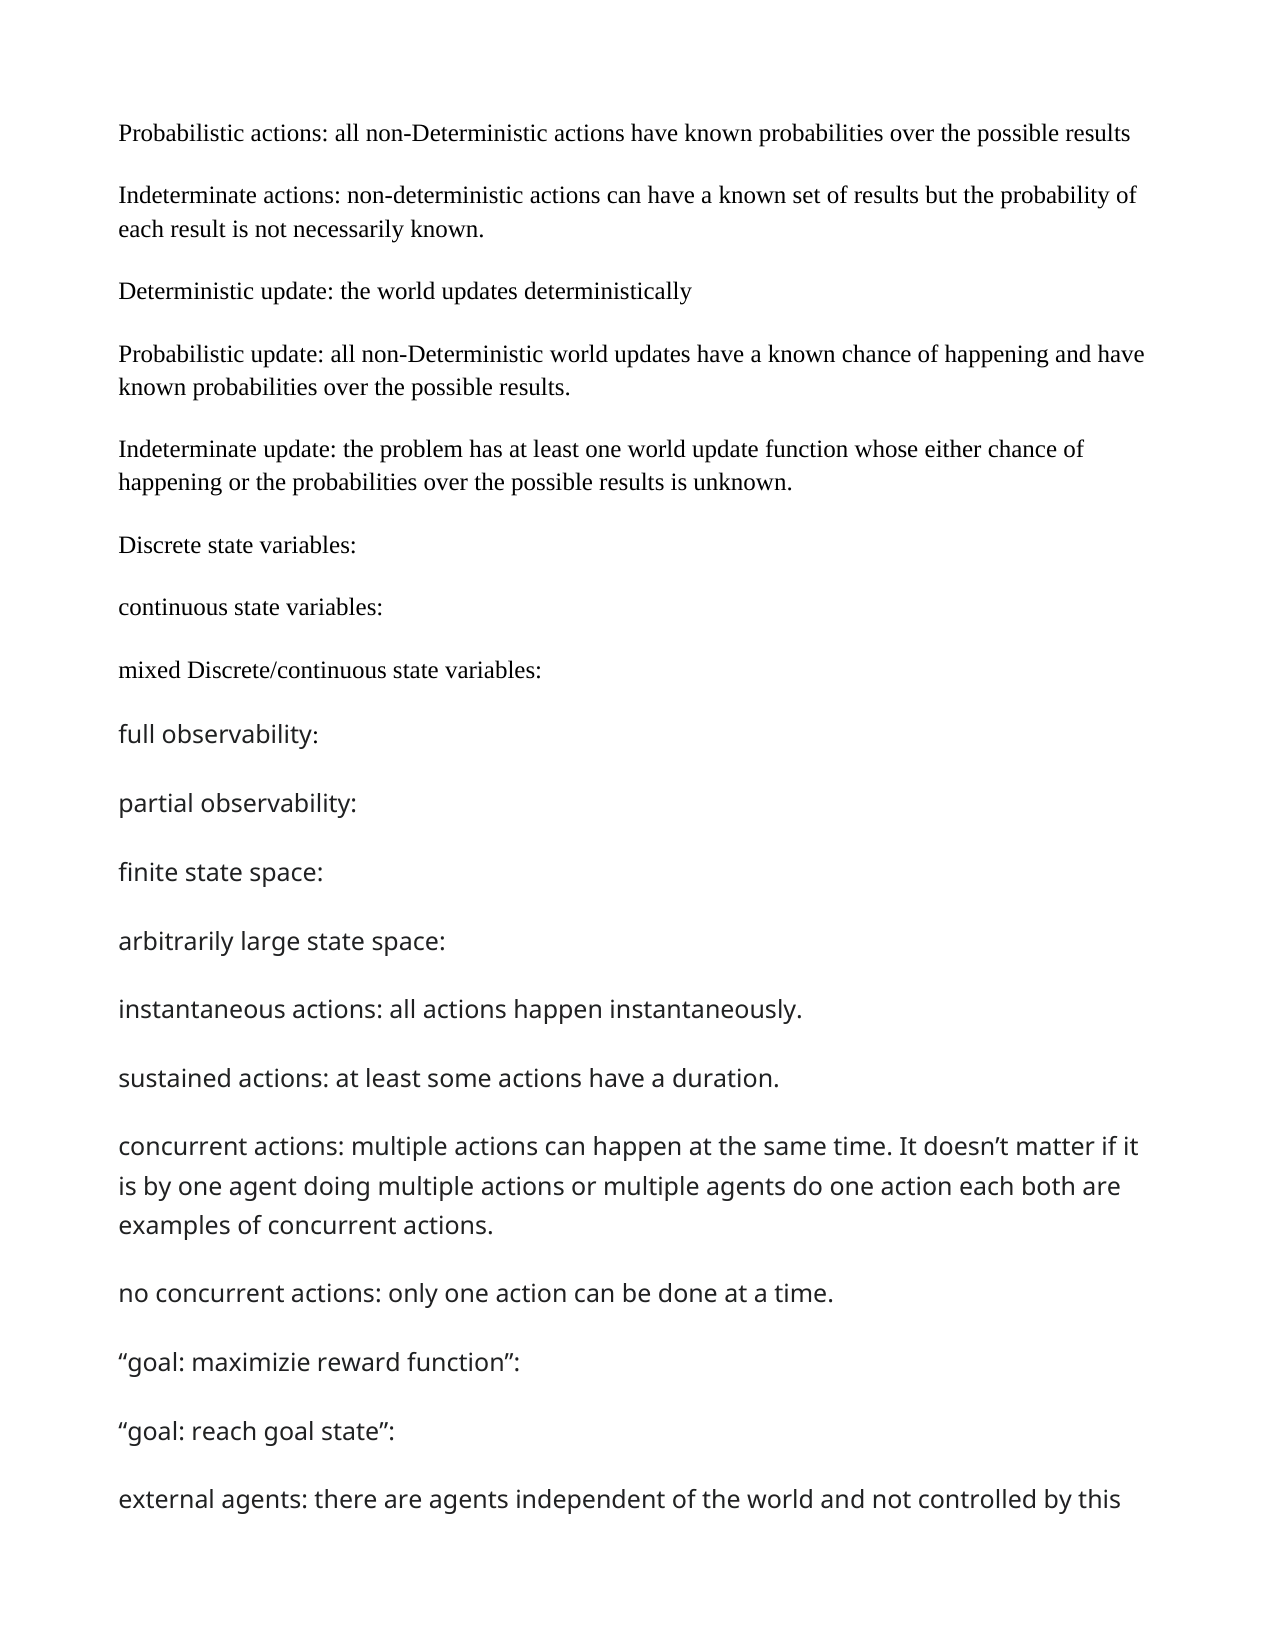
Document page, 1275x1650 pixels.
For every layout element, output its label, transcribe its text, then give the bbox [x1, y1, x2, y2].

text Indeterminate update: the problem has at least one world update function whose either chance of happening or the probabilities over the possible results is unknown. [118, 434, 1157, 496]
text finite state space: [118, 854, 1157, 888]
text “goal: maximizie reward function”: [118, 1345, 1157, 1379]
text concurrent actions: multiple actions can happen at the same time. It doesn’t matter if it is by one agent doing multiple actions or multiple agents do one action each both are examples of concurrent actions. [118, 1129, 1157, 1241]
text “goal: reach goal state”: [118, 1413, 1157, 1447]
text Indeterminate actions: non-deterministic actions can have a known set of results but the probability of each result is not necessarily known. [118, 181, 1157, 242]
text instantaneous actions: all actions happen instantaneously. [118, 992, 1157, 1026]
text external agents: there are agents independent of the world and not controlled by this [118, 1482, 1157, 1516]
text full observability: [118, 717, 1157, 751]
text Probabilistic actions: all non-Deterministic actions have known probabilities over the possible results [118, 118, 1157, 147]
text Deterministic update: the world updates deterministically [118, 276, 1157, 305]
text partial observability: [118, 786, 1157, 820]
text Probabilistic update: all non-Deterministic world updates have a known chance of happening and have known probabilities over the possible results. [118, 339, 1157, 400]
text sustained actions: at least some actions have a duration. [118, 1060, 1157, 1094]
text mixed Discrete/continuous state variables: [118, 655, 1157, 683]
text no concurrent actions: only one action can be done at a time. [118, 1276, 1157, 1310]
text arbitrarily large state space: [118, 923, 1157, 957]
text Discrete state variables: [118, 530, 1157, 558]
text continuous state variables: [118, 592, 1157, 621]
